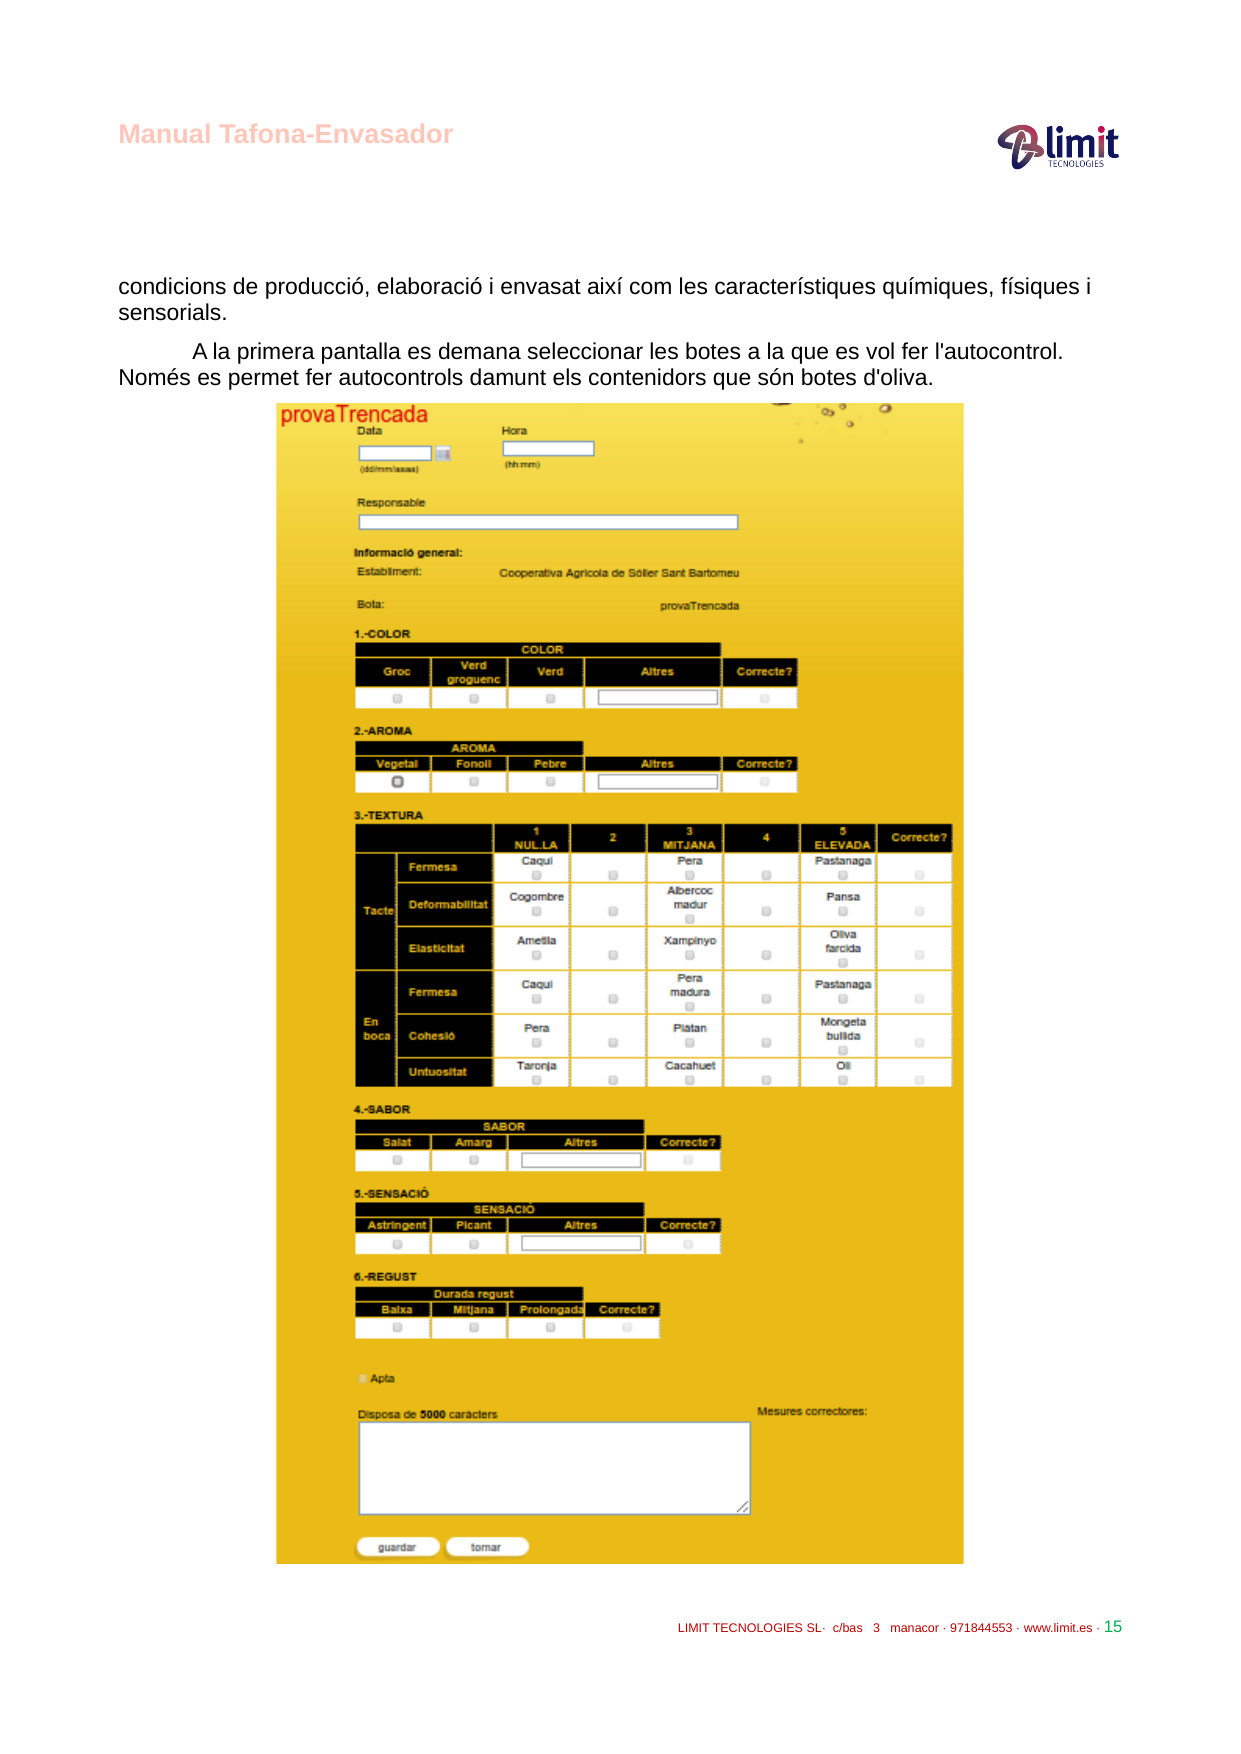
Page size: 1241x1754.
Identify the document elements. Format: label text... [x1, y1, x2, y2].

text condicions de producció, elaboració i envasat així com les característiques químiques, físiques i sensorials. [118, 273, 1122, 325]
text A la primera pantalla es demana seleccionar les botes a la que es vol fer l'autocontrol. Només es permet fer autocontrols damunt els contenidors que són botes d'oliva. [118, 338, 1122, 391]
picture [276, 403, 964, 1564]
picture [994, 121, 1123, 173]
